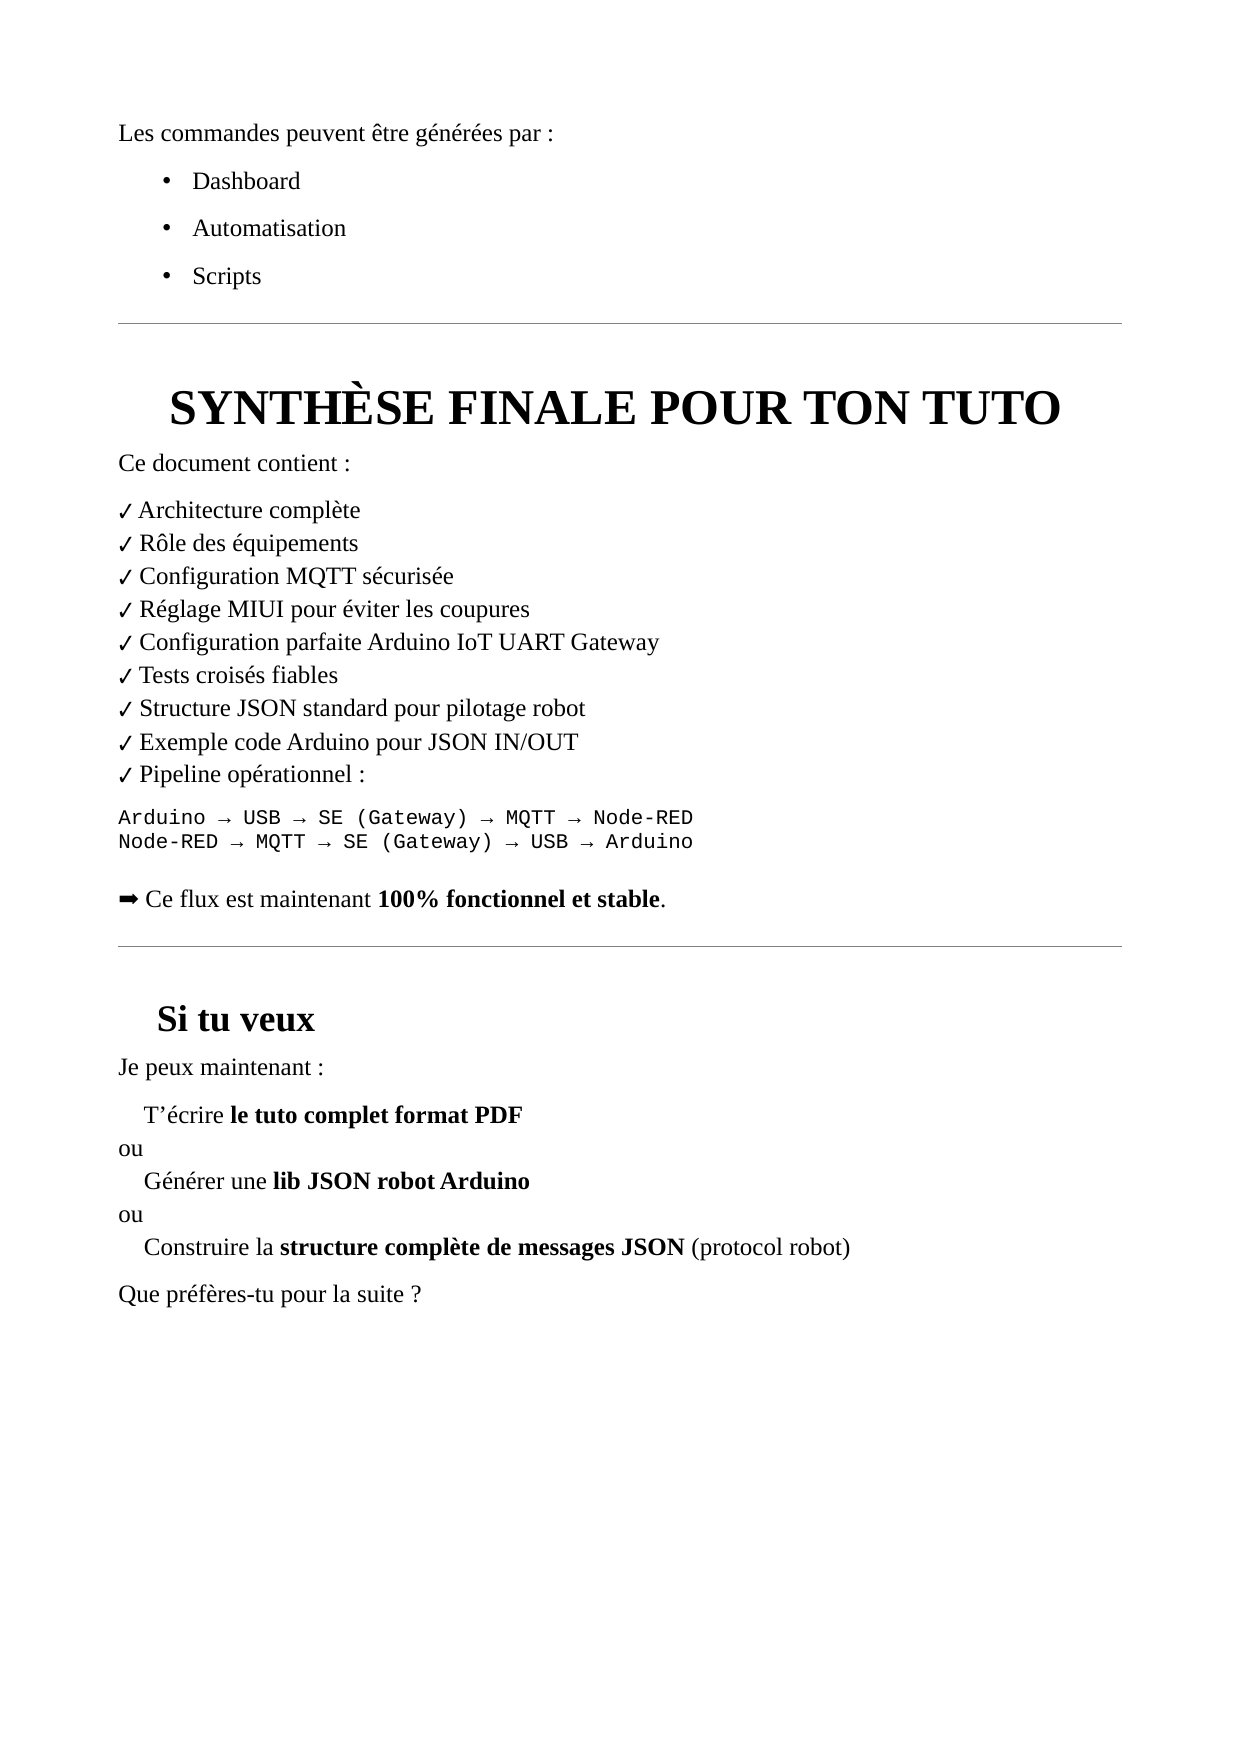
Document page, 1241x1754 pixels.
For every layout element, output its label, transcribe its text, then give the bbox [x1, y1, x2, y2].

subtitle 🎯 Si tu veux [118, 997, 1122, 1040]
text 🔸 T’écrire le tuto complet format PDF ou 🔸 Générer une lib JSON robot Arduino ou 🔸 Construire la structure complète de messages JSON (protocol robot) [118, 1100, 1122, 1261]
list Scripts [162, 261, 1122, 290]
text Node-RED → MQTT → SE (Gateway) → USB → Arduino [118, 831, 1122, 854]
text Arduino → USB → SE (Gateway) → MQTT → Node-RED [118, 807, 1122, 831]
list Automatisation [162, 213, 1122, 242]
text ➡ Ce flux est maintenant 100% fonctionnel et stable. [118, 884, 1122, 913]
text Les commandes peuvent être générées par : [118, 118, 1122, 147]
subtitle 📘 SYNTHÈSE FINALE POUR TON TUTO [118, 378, 1122, 435]
text Je peux maintenant : [118, 1052, 1122, 1081]
text Ce document contient : [118, 448, 1122, 477]
text ✔ Architecture complète ✔ Rôle des équipements ✔ Configuration MQTT sécurisée ✔ Réglage MIUI pour éviter les coupures ✔ Configuration parfaite Arduino IoT UART Gateway ✔ Tests croisés fiables ✔ Structure JSON standard pour pilotage robot ✔ Exemple code Arduino pour JSON IN/OUT ✔ Pipeline opérationnel : [118, 495, 1122, 788]
list Dashboard [162, 166, 1122, 194]
text Que préfères-tu pour la suite ? [118, 1279, 1122, 1308]
